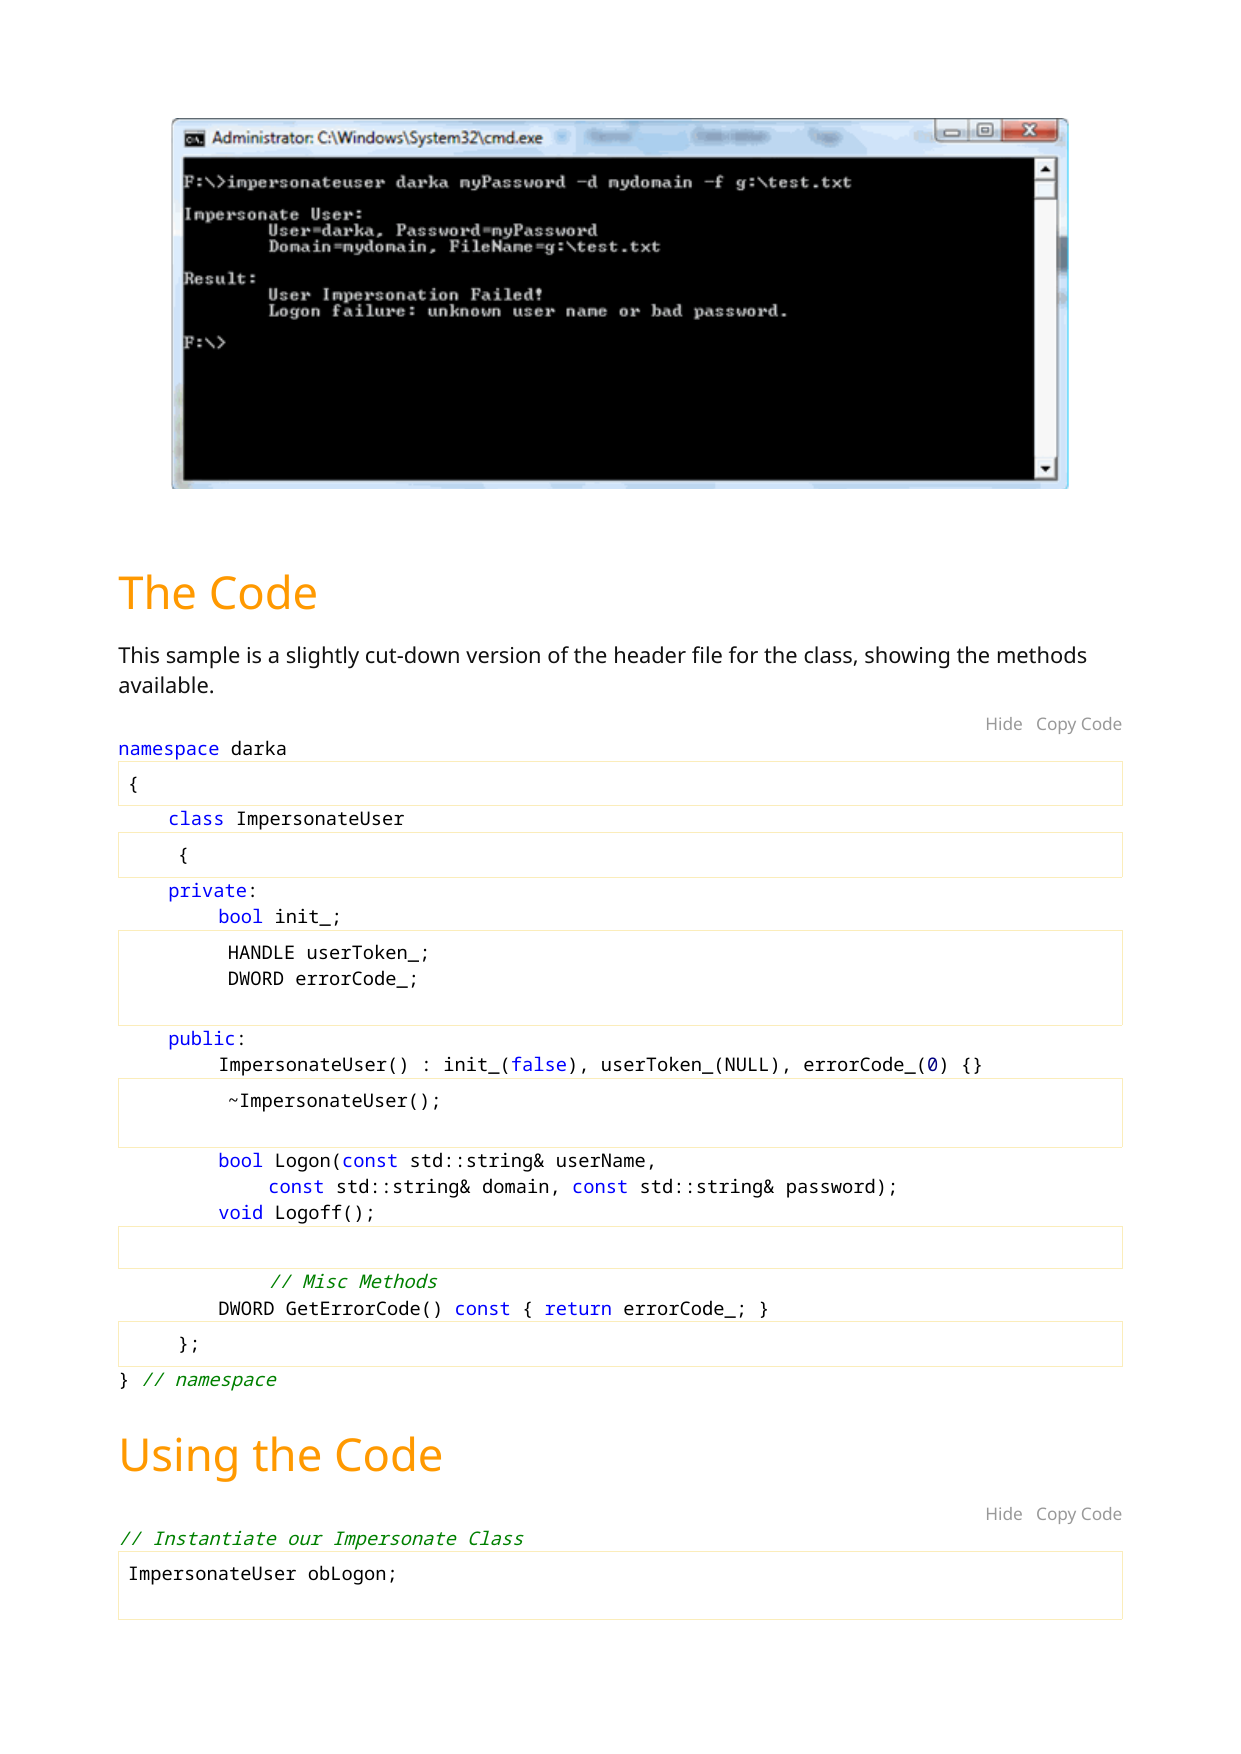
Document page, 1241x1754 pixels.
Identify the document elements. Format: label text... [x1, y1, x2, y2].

subtitle The Code [118, 561, 1122, 623]
text // Misc Methods [118, 1269, 1122, 1295]
text ~ImpersonateUser(); [119, 1079, 1122, 1114]
text public: [118, 1026, 1122, 1052]
text This sample is a slightly cut-down version of the header file for the class, showing the methods available. [118, 640, 1122, 699]
text private: [118, 878, 1122, 903]
text HANDLE userToken_; [119, 931, 1122, 956]
text class ImpersonateUser [118, 806, 1122, 832]
text DWORD GetErrorCode() const { return errorCode_; } [118, 1295, 1122, 1321]
text { [119, 833, 1122, 877]
text void Logoff(); [118, 1199, 1122, 1226]
text bool init_; [118, 903, 1122, 930]
text } // namespace [118, 1367, 1122, 1392]
text Hide Copy Code [118, 712, 1122, 736]
text const std::string& domain, const std::string& password); [118, 1173, 1122, 1199]
text }; [119, 1322, 1122, 1366]
text bool Logon(const std::string& userName, [118, 1148, 1122, 1173]
text // Instantiate our Impersonate Class [118, 1526, 1122, 1551]
text DWORD errorCode_; [119, 956, 1122, 992]
text ImpersonateUser obLogon; [119, 1552, 1122, 1586]
text { [119, 762, 1122, 805]
text namespace darka [118, 736, 1122, 761]
text Hide Copy Code [118, 1502, 1122, 1526]
subtitle Using the Code [118, 1423, 1122, 1485]
text ImpersonateUser() : init_(false), userToken_(NULL), errorCode_(0) {} [118, 1052, 1122, 1078]
